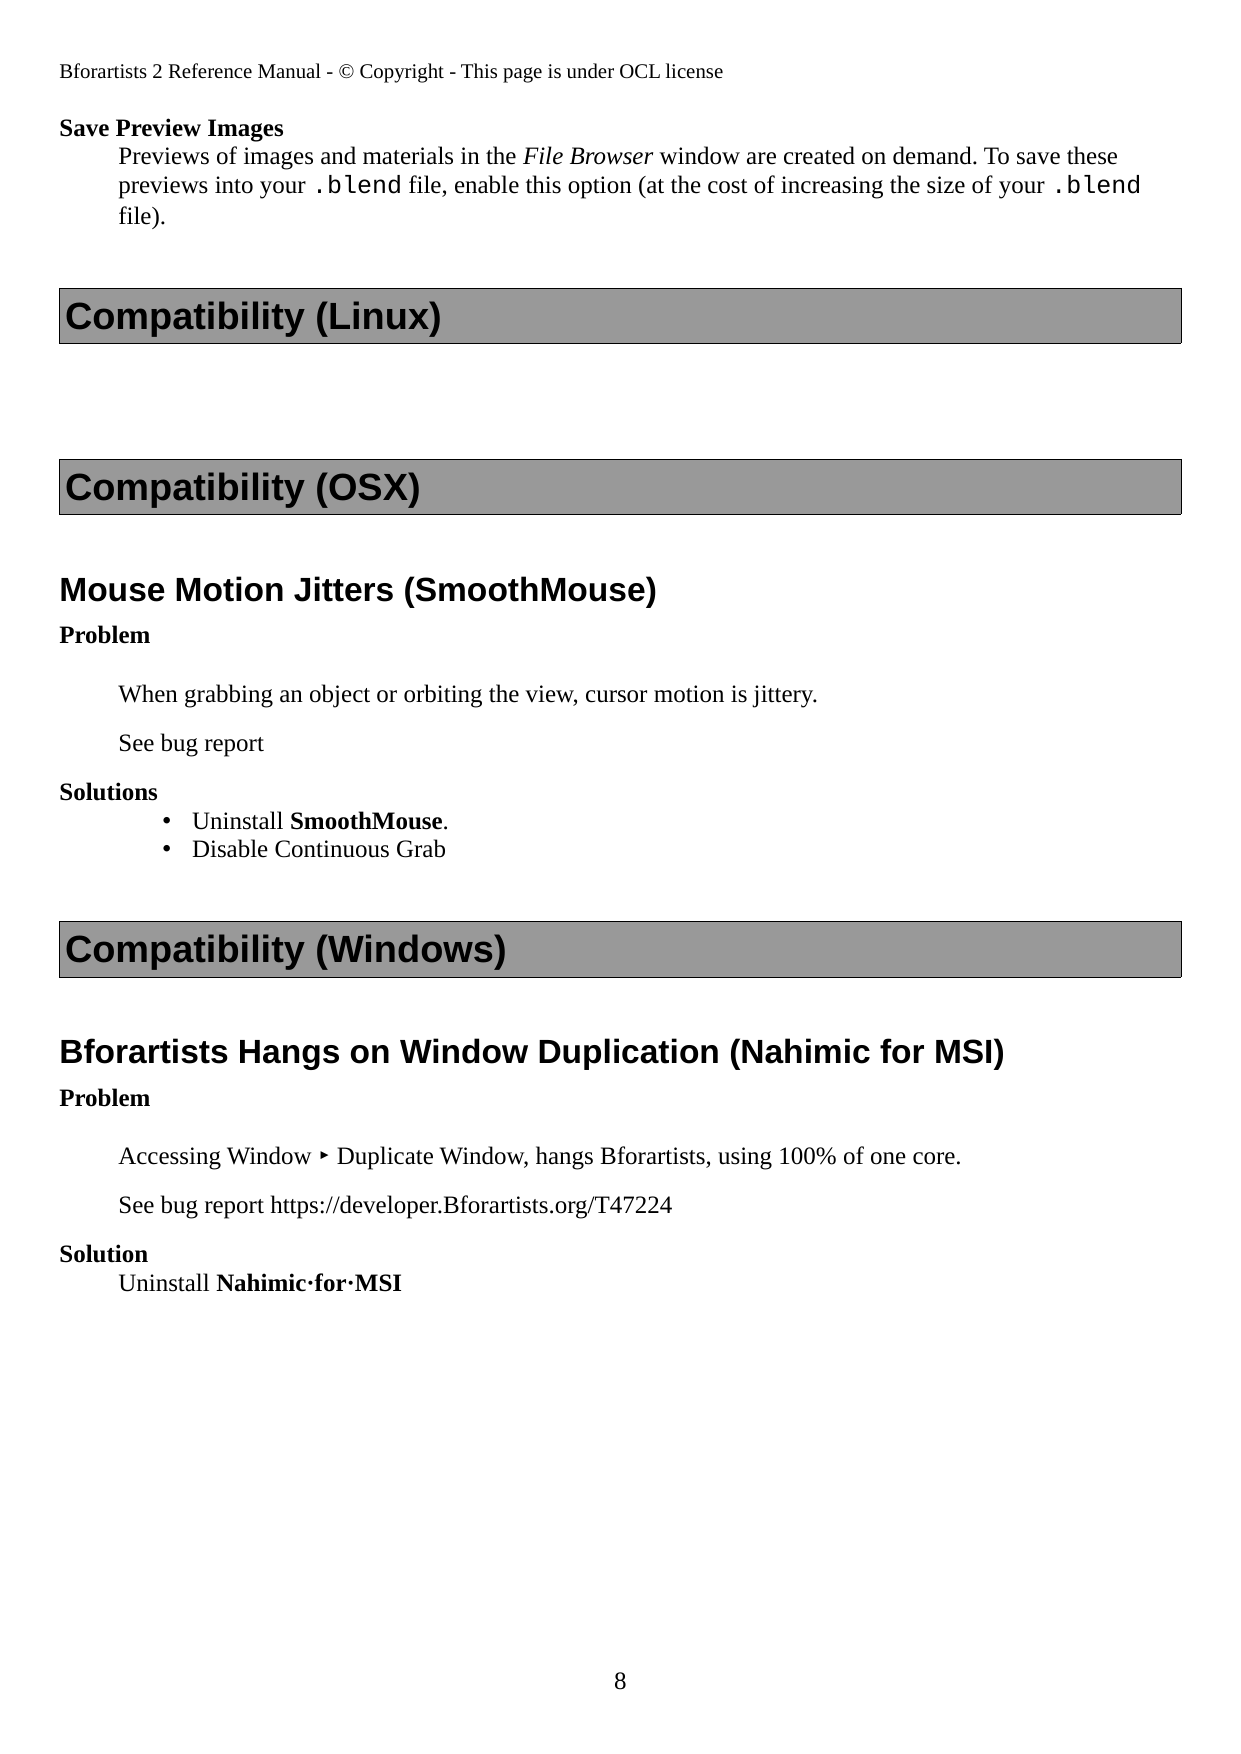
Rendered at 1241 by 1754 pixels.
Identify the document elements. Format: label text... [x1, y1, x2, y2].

subtitle Mouse Motion Jitters (SmoothMouse) [59, 569, 1181, 608]
subtitle Solutions [59, 777, 1181, 806]
table_header Compatibility (Windows) [60, 922, 1181, 977]
list Uninstall Nahimic·for·MSI [118, 1268, 1181, 1297]
subtitle Bforartists Hangs on Window Duplication (Nahimic for MSI) [59, 1032, 1181, 1071]
subtitle Problem [59, 1083, 1181, 1112]
subtitle Problem [59, 621, 1181, 649]
list Uninstall SmoothMouse. [162, 806, 1181, 834]
subtitle Save Preview Images [59, 113, 1181, 141]
list Disable Continuous Grab [162, 834, 1181, 863]
text See bug report [118, 728, 1181, 757]
text When grabbing an object or orbiting the view, cursor motion is jittery. [118, 679, 1181, 708]
text See bug report https://developer.Bforartists.org/T47224 [118, 1191, 1181, 1219]
table_header Compatibility (OSX) [60, 460, 1181, 514]
table_header Compatibility (Linux) [60, 289, 1181, 343]
subtitle Solution [59, 1239, 1181, 1268]
text Accessing Window ‣ Duplicate Window, hangs Bforartists, using 100% of one core. [118, 1141, 1181, 1170]
list Previews of images and materials in the File Browser window are created on demand. To save these previews into your .blend file, enable this option (at the cost of increasing the size of your .blend file). [118, 141, 1181, 230]
